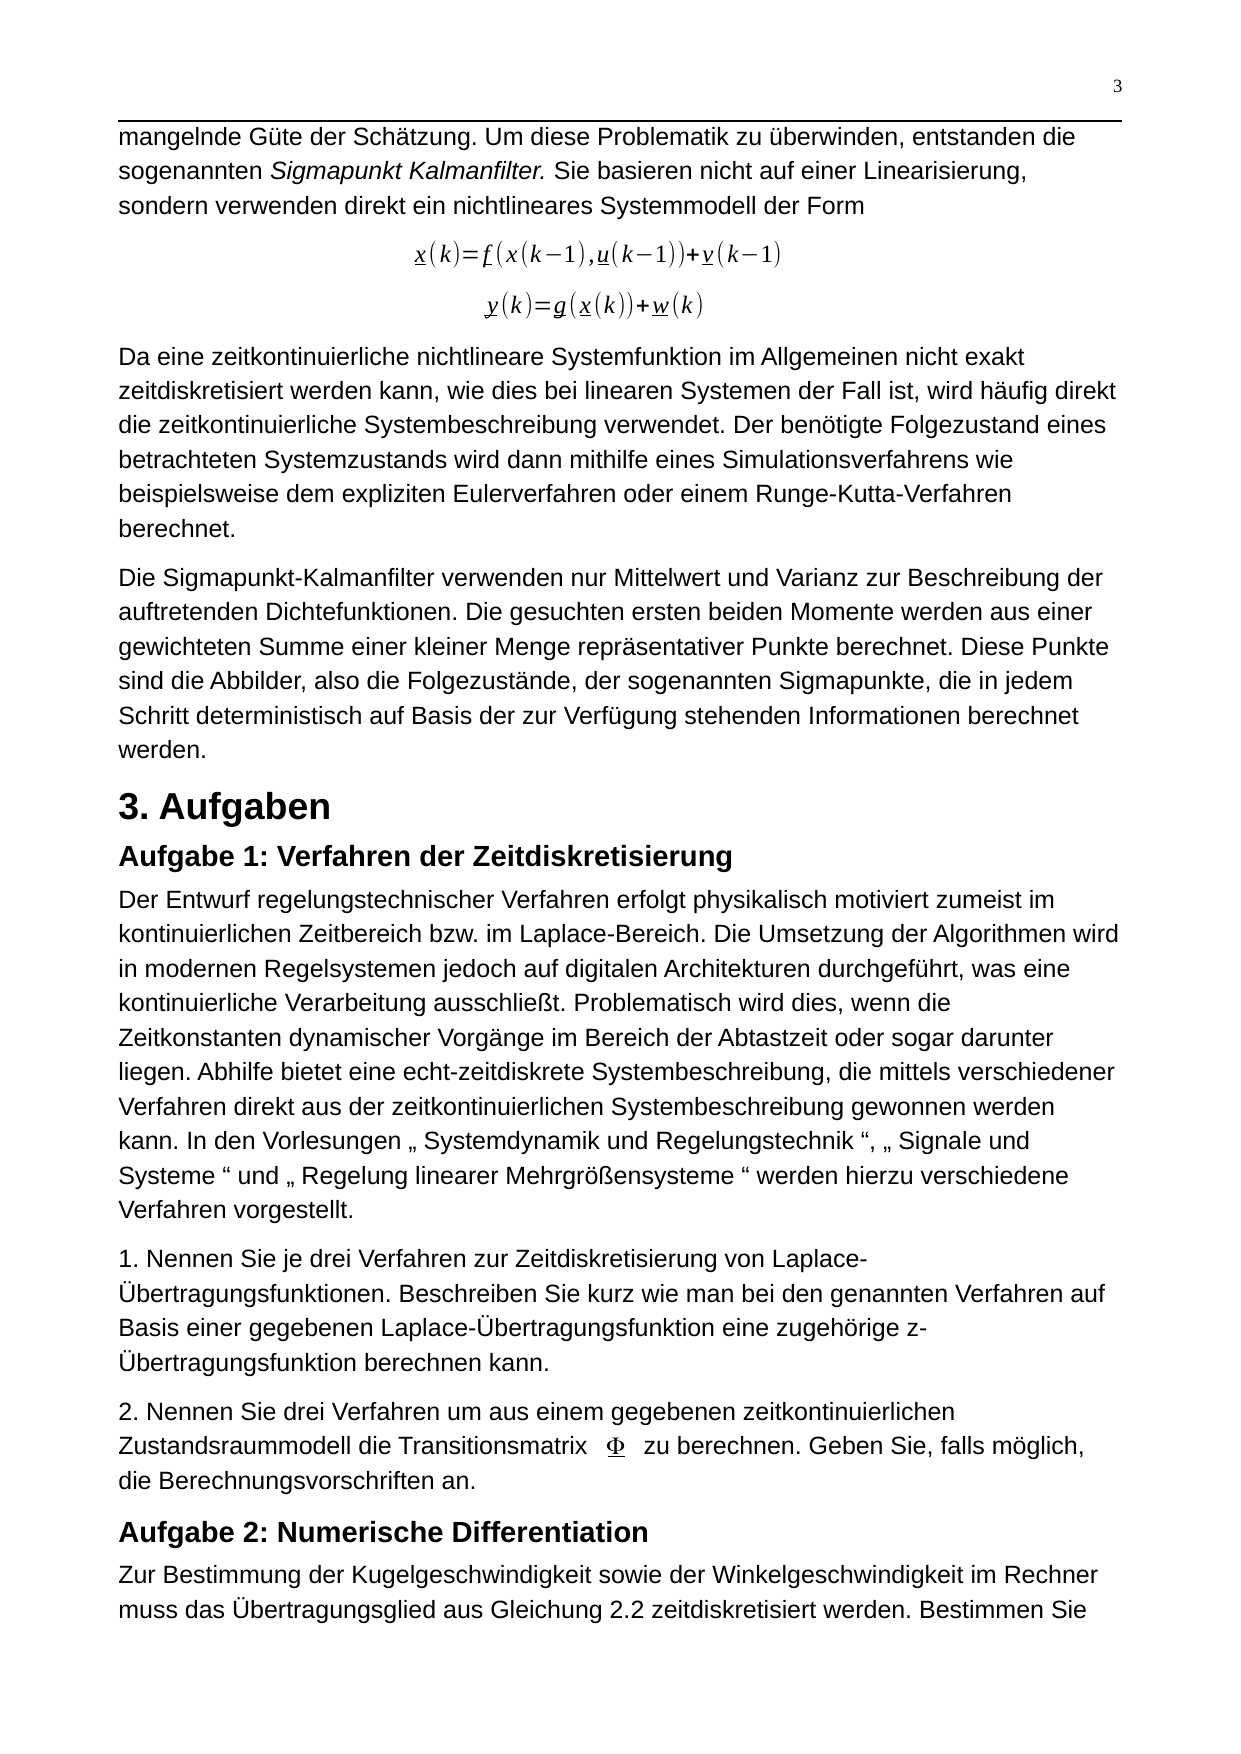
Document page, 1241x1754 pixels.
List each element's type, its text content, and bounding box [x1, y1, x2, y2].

text Da eine zeitkontinuierliche nichtlineare Systemfunktion im Allgemeinen nicht exakt zeitdiskretisiert werden kann, wie dies bei linearen Systemen der Fall ist, wird häufig direkt die zeitkontinuierliche Systembeschreibung verwendet. Der benötigte Folgezustand eines betrachteten Systemzustands wird dann mithilfe eines Simulationsverfahrens wie beispielsweise dem expliziten Eulerverfahren oder einem Runge-Kutta-Verfahren berechnet. [118, 341, 1122, 543]
title Aufgabe 2: Numerische Differentiation [118, 1515, 1122, 1548]
text Die Sigmapunkt-Kalmanfilter verwenden nur Mittelwert und Varianz zur Beschreibung der auftretenden Dichtefunktionen. Die gesuchten ersten beiden Momente werden aus einer gewichteten Summe einer kleiner Menge repräsentativer Punkte berechnet. Diese Punkte sind die Abbilder, also die Folgezustände, der sogenannten Sigmapunkte, die in jedem Schritt deterministisch auf Basis der zur Verfügung stehenden Informationen berechnet werden. [118, 563, 1122, 764]
text 2. Nennen Sie drei Verfahren um aus einem gegebenen zeitkontinuierlichen Zustandsraummodell die Transitionsmatrixzu berechnen. Geben Sie, falls möglich, die Berechnungsvorschriften an. [118, 1397, 1122, 1494]
text Der Entwurf regelungstechnischer Verfahren erfolgt physikalisch motiviert zumeist im kontinuierlichen Zeitbereich bzw. im Laplace-Bereich. Die Umsetzung der Algorithmen wird in modernen Regelsystemen jedoch auf digitalen Architekturen durchgeführt, was eine kontinuierliche Verarbeitung ausschließt. Problematisch wird dies, wenn die Zeitkonstanten dynamischer Vorgänge im Bereich der Abtastzeit oder sogar darunter liegen. Abhilfe bietet eine echt-zeitdiskrete Systembeschreibung, die mittels verschiedener Verfahren direkt aus der zeitkontinuierlichen Systembeschreibung gewonnen werden kann. In den Vorlesungen „ Systemdynamik und Regelungstechnik “, „ Signale und Systeme “ und „ Regelung linearer Mehrgrößensysteme “ werden hierzu verschiedene Verfahren vorgestellt. [118, 885, 1122, 1224]
title 3. Aufgaben [118, 784, 1122, 827]
text 1. Nennen Sie je drei Verfahren zur Zeitdiskretisierung von Laplace-Übertragungsfunktionen. Beschreiben Sie kurz wie man bei den genannten Verfahren auf Basis einer gegebenen Laplace-Übertragungsfunktion eine zugehörige z-Übertragungsfunktion berechnen kann. [118, 1244, 1122, 1377]
text mangelnde Güte der Schätzung. Um diese Problematik zu überwinden, entstanden die sogenannten Sigmapunkt Kalmanfilter. Sie basieren nicht auf einer Linearisierung, sondern verwenden direkt ein nichtlineares Systemmodell der Form [118, 122, 1122, 219]
text Zur Bestimmung der Kugelgeschwindigkeit sowie der Winkelgeschwindigkeit im Rechner muss das Übertragungsglied aus Gleichung 2.2 zeitdiskretisiert werden. Bestimmen Sie [118, 1560, 1122, 1624]
title Aufgabe 1: Verfahren der Zeitdiskretisierung [118, 839, 1122, 873]
